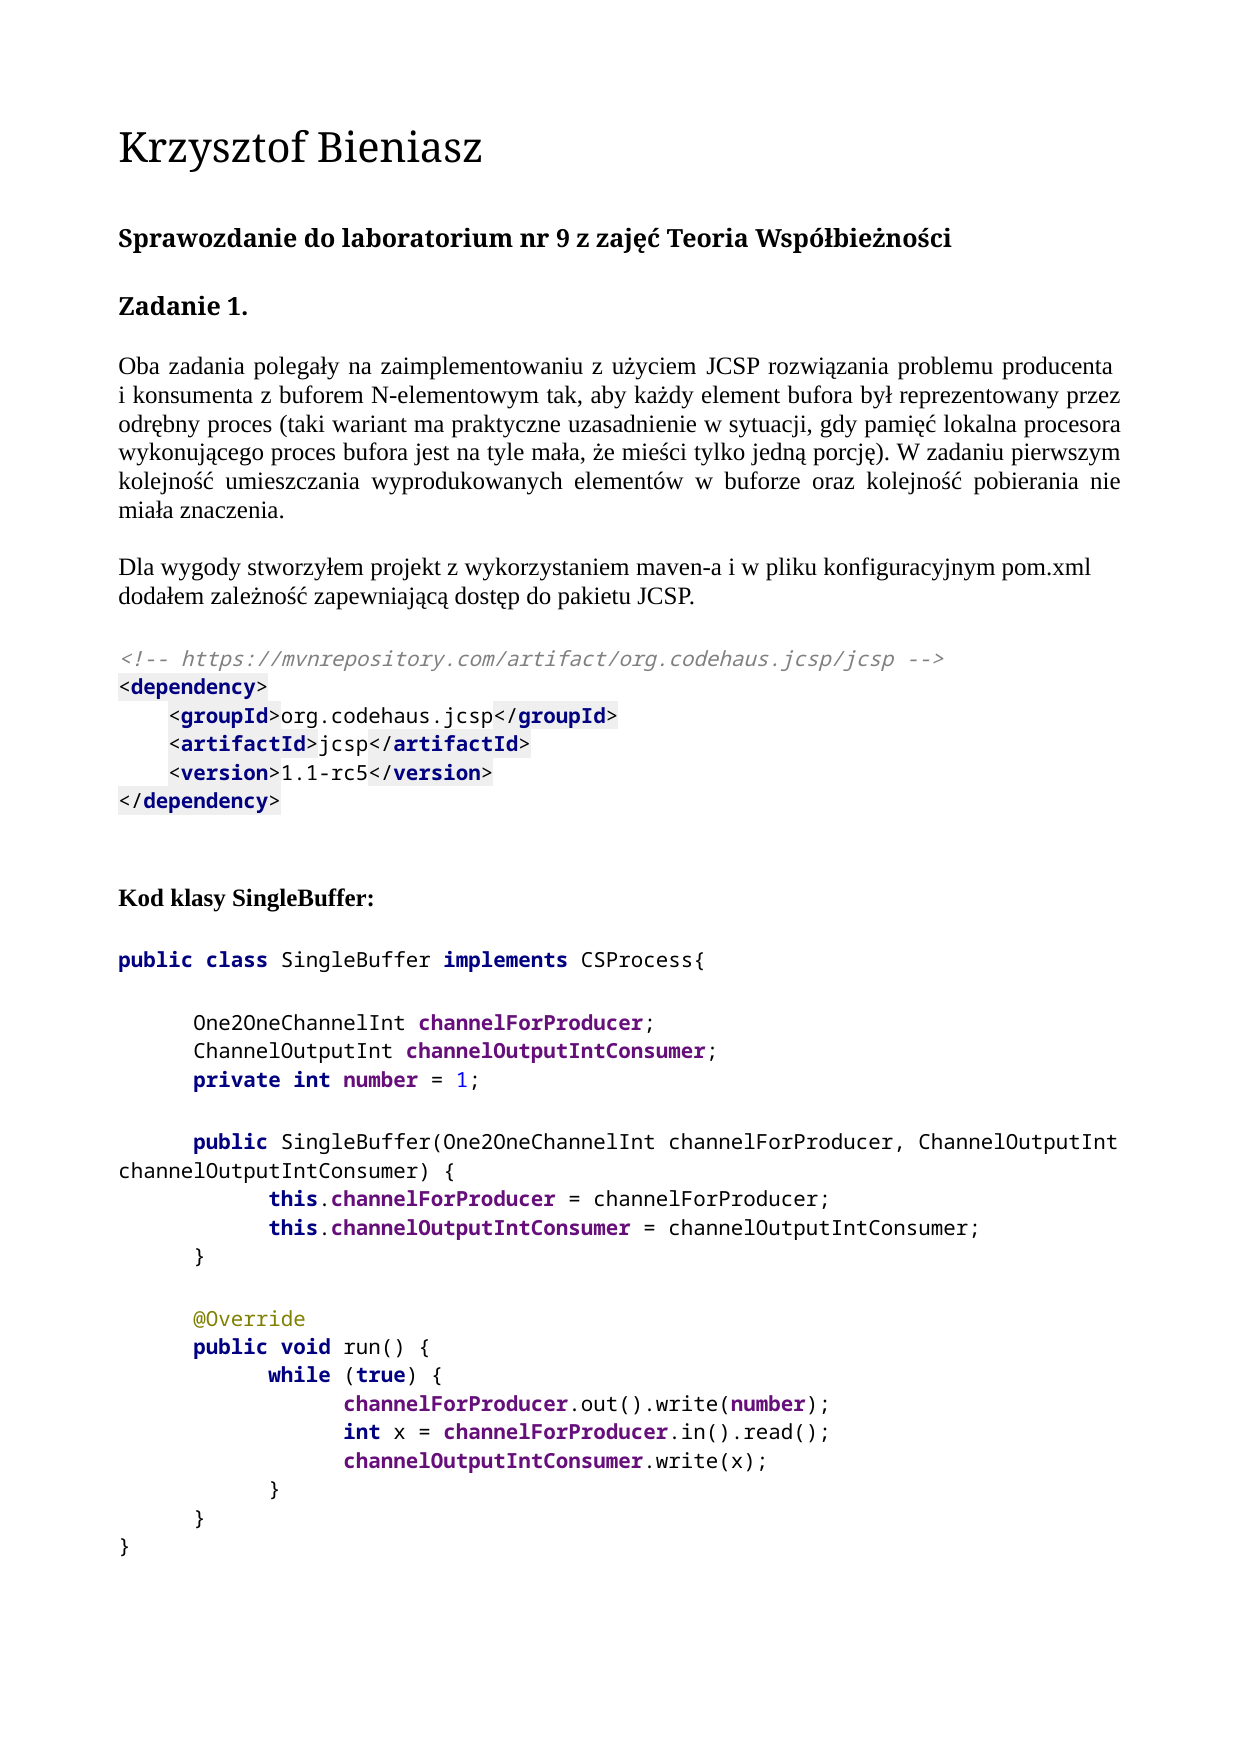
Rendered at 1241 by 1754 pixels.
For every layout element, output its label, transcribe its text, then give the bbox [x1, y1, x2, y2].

text public class SingleBuffer implements CSProcess{ One2OneChannelInt channelForProducer; ChannelOutputInt channelOutputIntConsumer; private int number = 1; public SingleBuffer(One2OneChannelInt channelForProducer, ChannelOutputInt channelOutputIntConsumer) { this.channelForProducer = channelForProducer; this.channelOutputIntConsumer = channelOutputIntConsumer; } @Override public void run() { while (true) { channelForProducer.out().write(number); int x = channelForProducer.in().read(); channelOutputIntConsumer.write(x); } } } [118, 946, 1122, 1560]
text Krzysztof Bieniasz [118, 118, 1122, 175]
text Oba zadania polegały na zaimplementowaniu z użyciem JCSP rozwiązania problemu producenta i konsumenta z buforem N-elementowym tak, aby każdy element bufora był reprezentowany przez odrębny proces (taki wariant ma praktyczne uzasadnienie w sytuacji, gdy pamięć lokalna procesora wykonującego proces bufora jest na tyle mała, że mieści tylko jedną porcję). W zadaniu pierwszym kolejność umieszczania wyprodukowanych elementów w buforze oraz kolejność pobierania nie miała znaczenia. [118, 351, 1122, 524]
text Sprawozdanie do laboratorium nr 9 z zajęć Teoria Współbieżności [118, 220, 1122, 254]
text Zadanie 1. [118, 288, 1122, 322]
text Dla wygody stworzyłem projekt z wykorzystaniem maven-a i w pliku konfiguracyjnym pom.xml dodałem zależność zapewniającą dostęp do pakietu JCSP. [118, 552, 1122, 610]
text Kod klasy SingleBuffer: [118, 883, 1122, 912]
text <!-- https://mvnrepository.com/artifact/org.codehaus.jcsp/jcsp --> <dependency> <groupId>org.codehaus.jcsp</groupId> <artifactId>jcsp</artifactId> <version>1.1-rc5</version> </dependency> [118, 644, 1122, 815]
